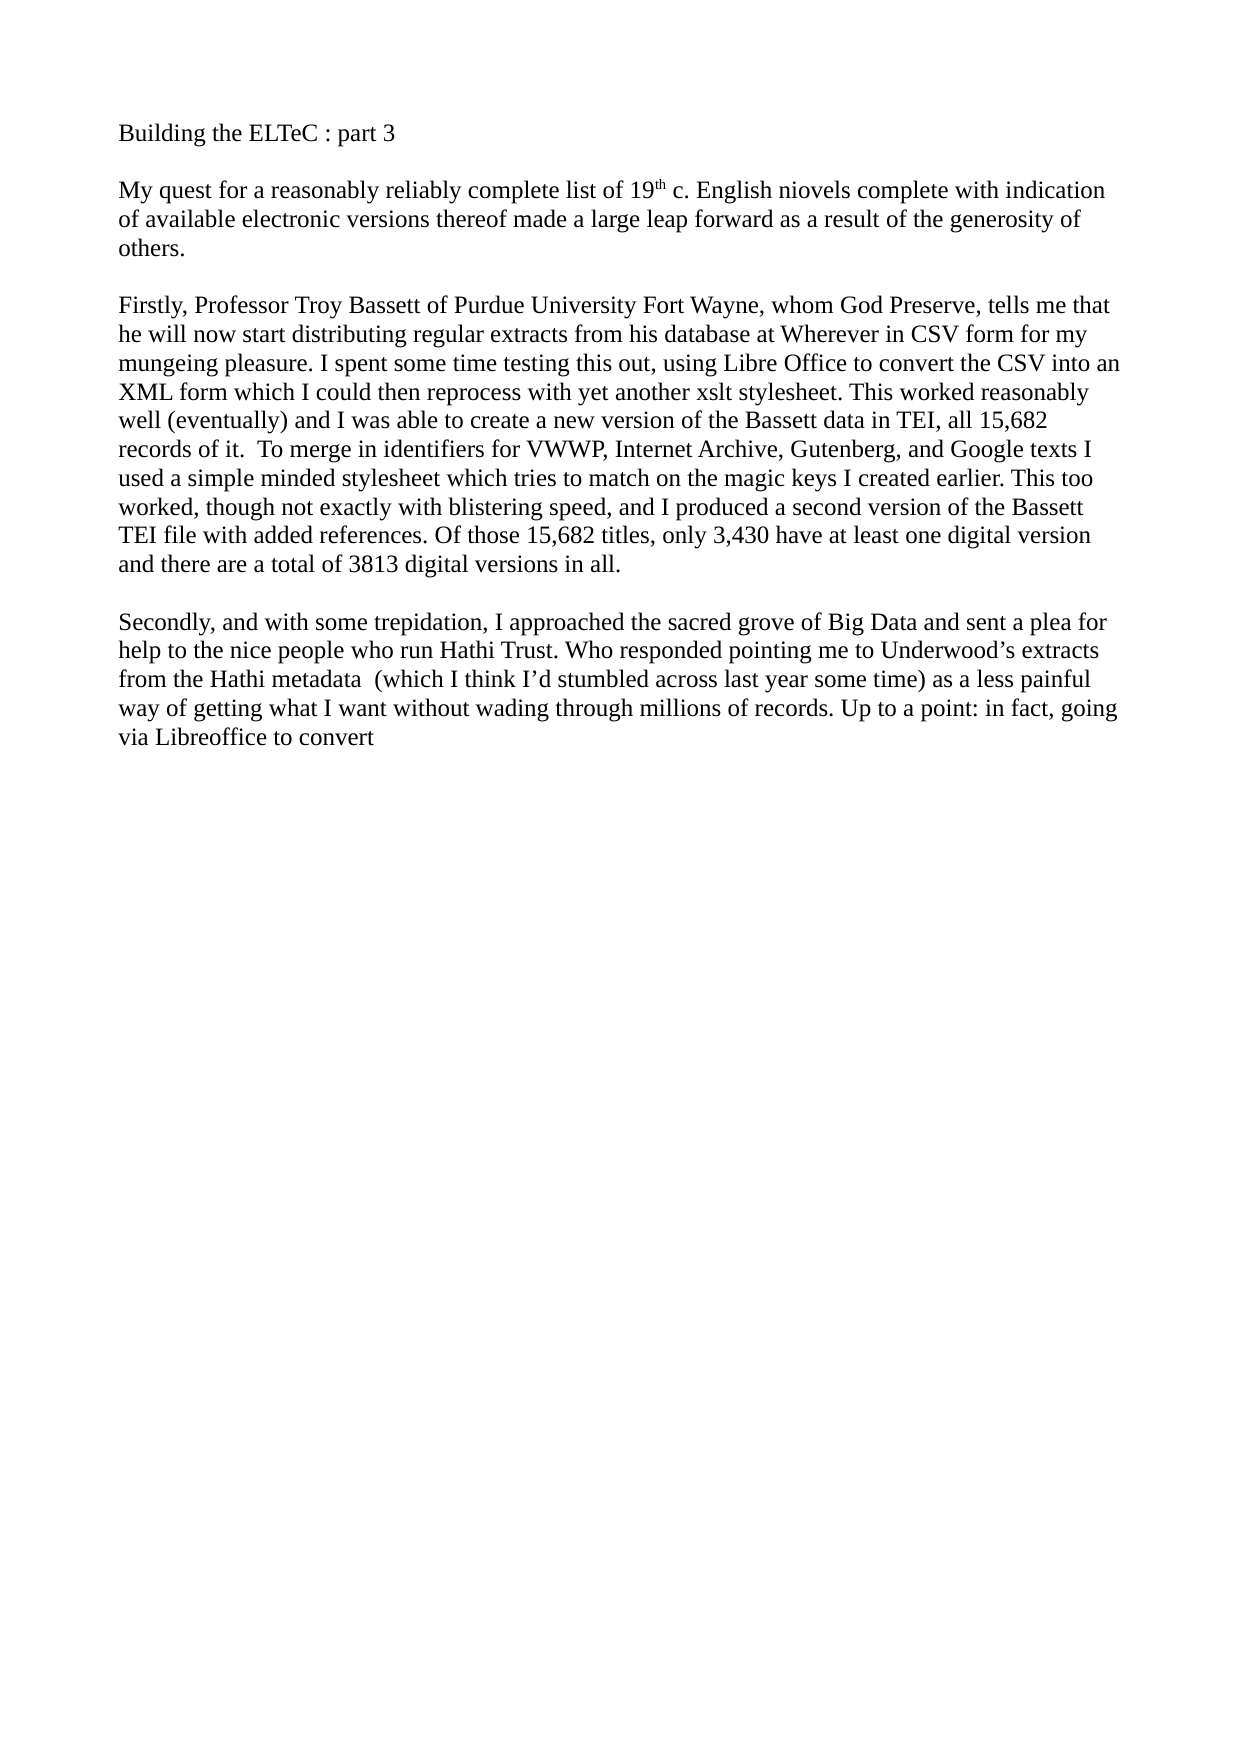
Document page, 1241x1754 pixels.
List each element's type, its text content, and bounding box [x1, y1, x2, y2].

text Building the ELTeC : part 3 [118, 118, 1122, 147]
text My quest for a reasonably reliably complete list of 19th c. English niovels complete with indication of available electronic versions thereof made a large leap forward as a result of the generosity of others. [118, 176, 1122, 262]
text Firstly, Professor Troy Bassett of Purdue University Fort Wayne, whom God Preserve, tells me that he will now start distributing regular extracts from his database at Wherever in CSV form for my mungeing pleasure. I spent some time testing this out, using Libre Office to convert the CSV into an XML form which I could then reprocess with yet another xslt stylesheet. This worked reasonably well (eventually) and I was able to create a new version of the Bassett data in TEI, all 15,682 records of it. To merge in identifiers for VWWP, Internet Archive, Gutenberg, and Google texts I used a simple minded stylesheet which tries to match on the magic keys I created earlier. This too worked, though not exactly with blistering speed, and I produced a second version of the Bassett TEI file with added references. Of those 15,682 titles, only 3,430 have at least one digital version and there are a total of 3813 digital versions in all. [118, 291, 1122, 578]
text Secondly, and with some trepidation, I approached the sacred grove of Big Data and sent a plea for help to the nice people who run Hathi Trust. Who responded pointing me to Underwood’s extracts from the Hathi metadata (which I think I’d stumbled across last year some time) as a less painful way of getting what I want without wading through millions of records. Up to a point: in fact, going via Libreoffice to convert [118, 607, 1122, 751]
